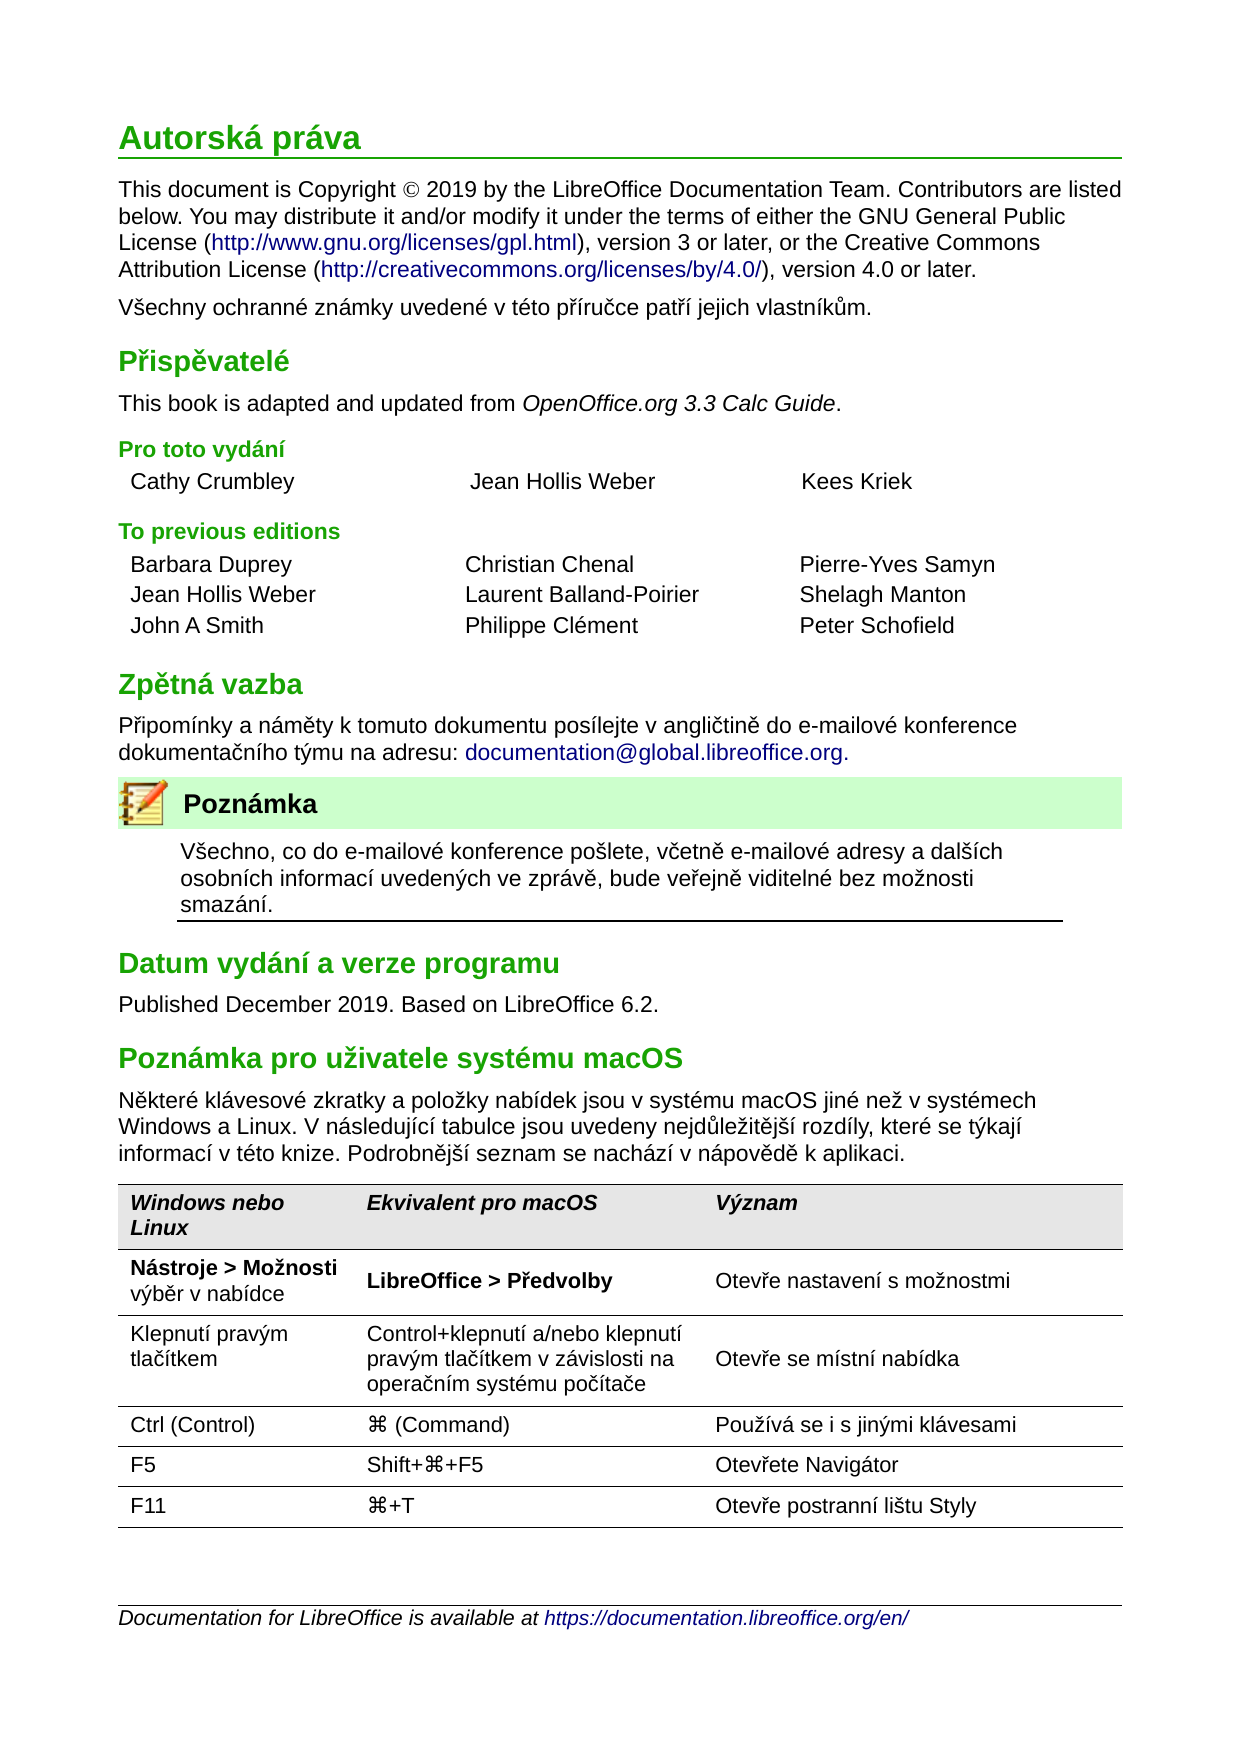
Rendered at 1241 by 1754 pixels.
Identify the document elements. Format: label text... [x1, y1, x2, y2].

table_cell Laurent Balland-Poirier [453, 581, 787, 612]
table_cell Peter Schofield [788, 612, 1122, 643]
table_cell Otevřete Navigátor [703, 1447, 1123, 1486]
subtitle To previous editions [118, 518, 1122, 544]
table_cell LibreOffice > Předvolby [355, 1250, 703, 1315]
table_cell ⌘+T [355, 1487, 703, 1527]
table_header Ekvivalent pro macOS [355, 1185, 703, 1249]
text Všechno, co do e-mailové konference pošlete, včetně e-mailové adresy a dalších osobních informací uvedených ve zprávě, bude veřejně viditelné bez možnosti smazání. [177, 835, 1063, 920]
text Připomínky a náměty k tomuto dokumentu posílejte v angličtině do e-mailové konference dokumentačního týmu na adresu: documentation@global.libreoffice.org. [118, 712, 1122, 765]
text This document is Copyright © 2019 by the LibreOffice Documentation Team. Contributors are listed below. You may distribute it and/or modify it under the terms of either the GNU General Public License (http://www.gnu.org/licenses/gpl.html), version 3 or later, or the Creative Commons Attribution License (http://creativecommons.org/licenses/by/4.0/), version 4.0 or later. [118, 176, 1122, 282]
picture [119, 778, 170, 829]
table_cell Otevře nastavení s možnostmi [703, 1250, 1123, 1315]
subtitle Pro toto vydání [118, 436, 1122, 462]
subtitle Poznámka [118, 777, 1122, 829]
table_cell Používá se i s jinými klávesami [703, 1407, 1123, 1446]
table_cell Otevře postranní lištu Styly [703, 1487, 1123, 1527]
table_header Barbara Duprey [118, 551, 453, 581]
text Některé klávesové zkratky a položky nabídek jsou v systému macOS jiné než v systémech Windows a Linux. V následující tabulce jsou uvedeny nejdůležitější rozdíly, které se týkají informací v této knize. Podrobnější seznam se nachází v nápovědě k aplikaci. [118, 1087, 1122, 1166]
table_cell Control+klepnutí a/nebo klepnutí pravým tlačítkem v závislosti na operačním systému počítače [355, 1316, 703, 1406]
table_header Význam [703, 1185, 1123, 1249]
table_cell Otevře se místní nabídka [703, 1316, 1123, 1406]
table_header Kees Kriek [789, 468, 1122, 499]
table_header Christian Chenal [453, 551, 787, 581]
text Published December 2019. Based on LibreOffice 6.2. [118, 991, 1122, 1018]
table_cell Philippe Clément [453, 612, 787, 643]
table_cell Jean Hollis Weber [118, 581, 453, 612]
table_header Cathy Crumbley [118, 468, 458, 499]
subtitle Zpětná vazba [118, 667, 1122, 700]
table_header Jean Hollis Weber [458, 468, 789, 499]
subtitle Přispěvatelé [118, 344, 1122, 378]
table_cell Shift+⌘+F5 [355, 1447, 703, 1486]
table_cell Klepnutí pravým tlačítkem [118, 1316, 355, 1406]
table_cell Nástroje > Možnosti výběr v nabídce [118, 1250, 355, 1315]
subtitle Autorská práva [118, 118, 1122, 157]
subtitle Datum vydání a verze programu [118, 946, 1122, 980]
table_cell F5 [118, 1447, 355, 1486]
table_header Windows nebo Linux [118, 1185, 355, 1249]
table_header Pierre-Yves Samyn [788, 551, 1122, 581]
table_cell F11 [118, 1487, 355, 1527]
table_cell John A Smith [118, 612, 453, 643]
table_cell Shelagh Manton [788, 581, 1122, 612]
subtitle Poznámka pro uživatele systému macOS [118, 1041, 1122, 1075]
table_cell Ctrl (Control) [118, 1407, 355, 1446]
text Všechny ochranné známky uvedené v této příručce patří jejich vlastníkům. [118, 294, 1122, 321]
table_cell ⌘ (Command) [355, 1407, 703, 1446]
text This book is adapted and updated from OpenOffice.org 3.3 Calc Guide. [118, 390, 1122, 416]
